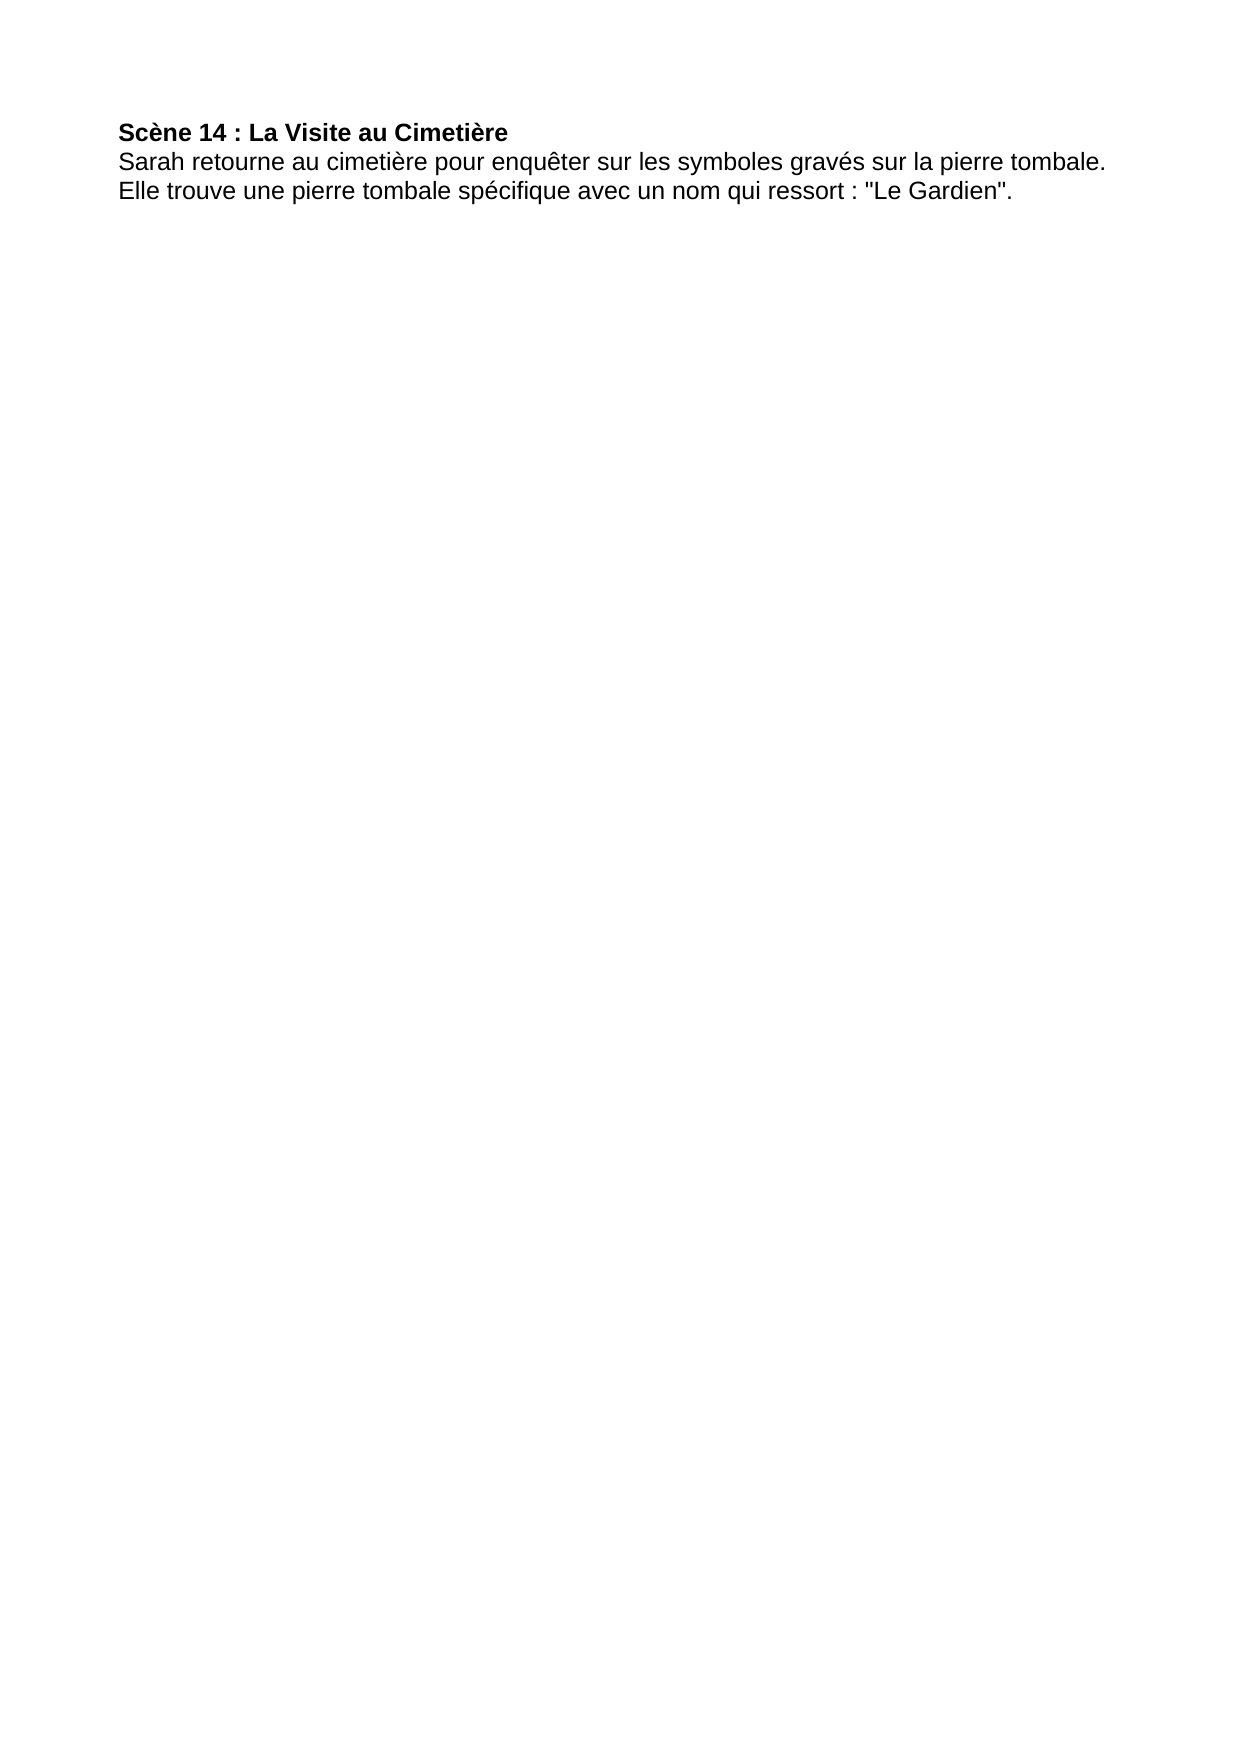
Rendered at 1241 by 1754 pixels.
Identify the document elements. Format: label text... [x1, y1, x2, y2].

text Scène 14 : La Visite au Cimetière [118, 118, 1122, 147]
text Sarah retourne au cimetière pour enquêter sur les symboles gravés sur la pierre tombale. Elle trouve une pierre tombale spécifique avec un nom qui ressort : "Le Gardien". [118, 147, 1122, 204]
